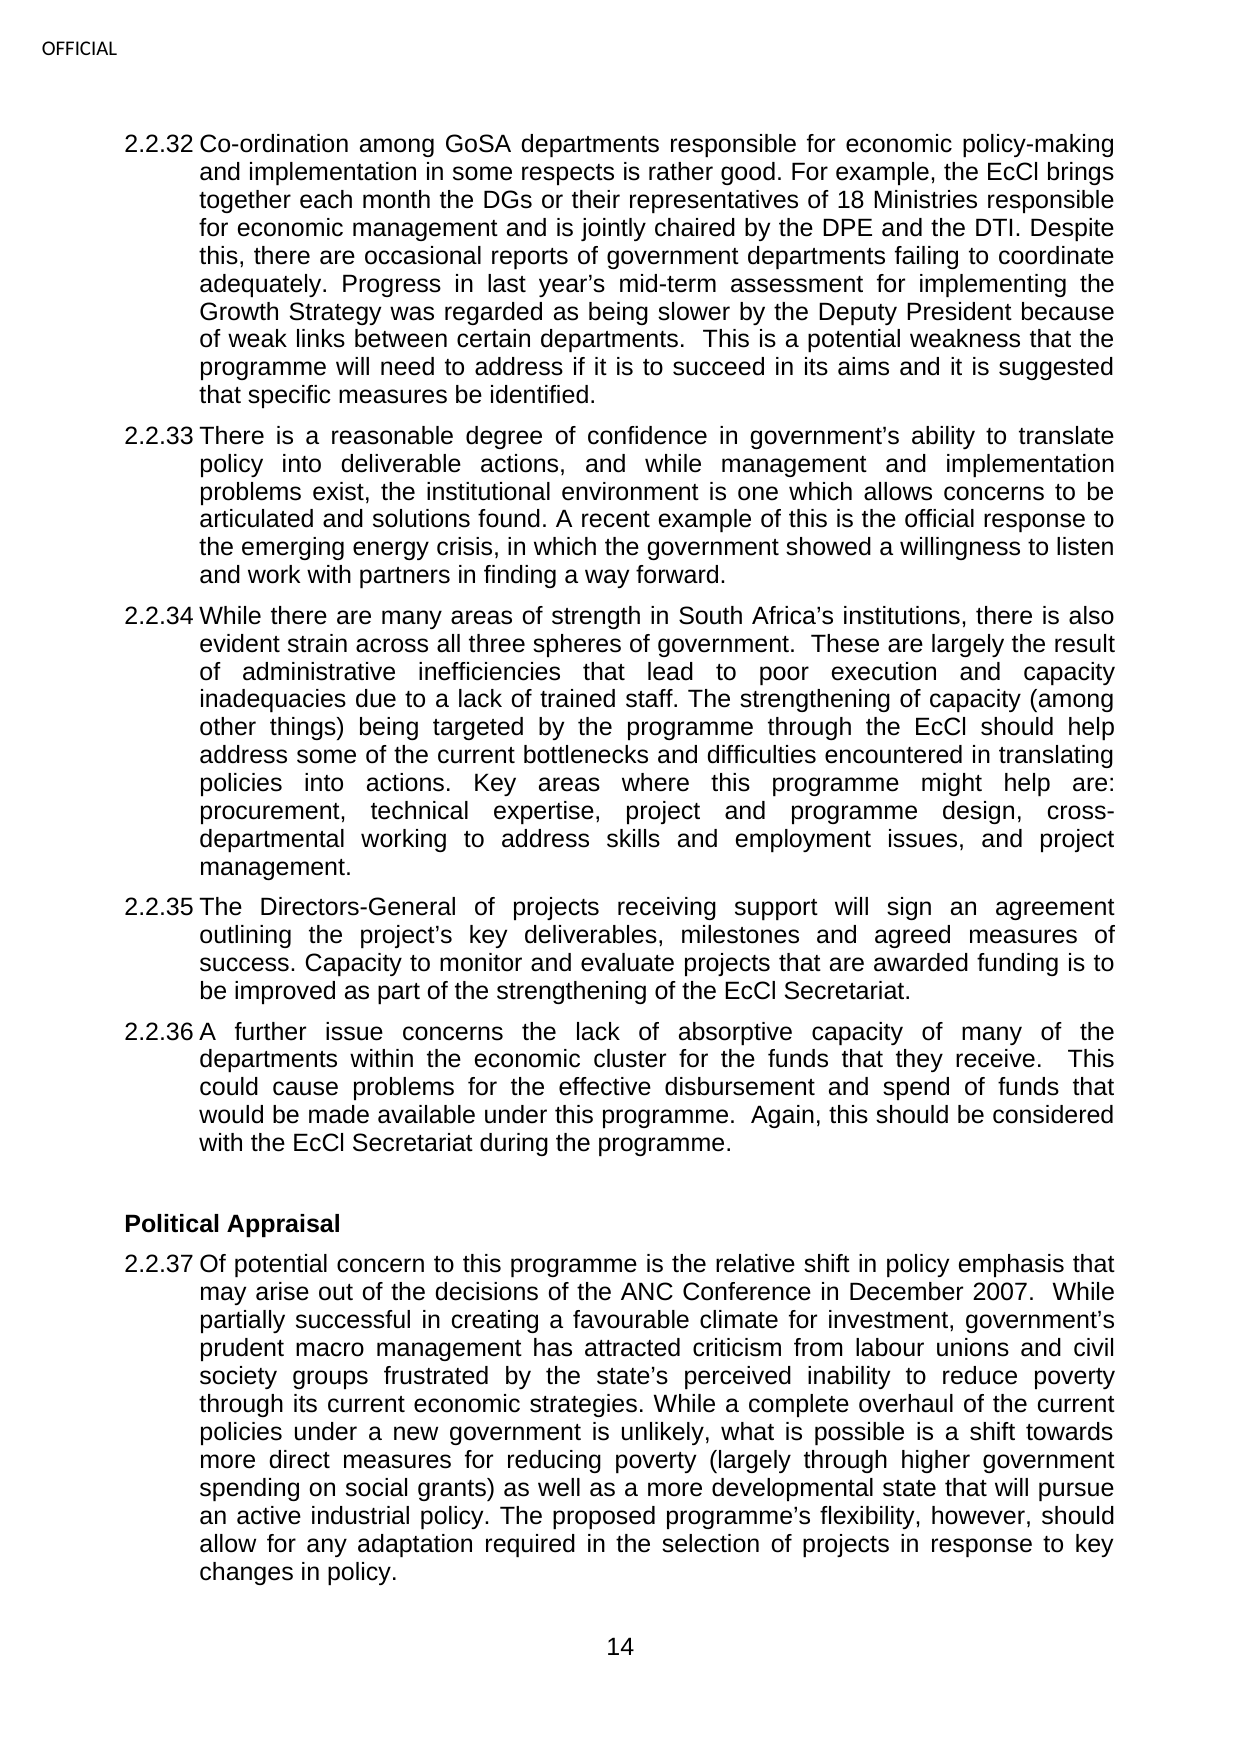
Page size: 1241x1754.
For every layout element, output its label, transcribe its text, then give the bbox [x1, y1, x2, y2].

text Political Appraisal [124, 1210, 1116, 1238]
list Of potential concern to this programme is the relative shift in policy emphasis that may arise out of the decisions of the ANC Conference in December 2007. While partially successful in creating a favourable climate for investment, government’s prudent macro management has attracted criticism from labour unions and civil society groups frustrated by the state’s perceived inability to reduce poverty through its current economic strategies. While a complete overhaul of the current policies under a new government is unlikely, what is possible is a shift towards more direct measures for reducing poverty (largely through higher government spending on social grants) as well as a more developmental state that will pursue an active industrial policy. The proposed programme’s flexibility, however, should allow for any adaptation required in the selection of projects in response to key changes in policy. [124, 1250, 1116, 1585]
list There is a reasonable degree of confidence in government’s ability to translate policy into deliverable actions, and while management and implementation problems exist, the institutional environment is one which allows concerns to be articulated and solutions found. A recent example of this is the official response to the emerging energy crisis, in which the government showed a willingness to listen and work with partners in finding a way forward. [124, 422, 1116, 589]
list Co-ordination among GoSA departments responsible for economic policy-making and implementation in some respects is rather good. For example, the EcCl brings together each month the DGs or their representatives of 18 Ministries responsible for economic management and is jointly chaired by the DPE and the DTI. Despite this, there are occasional reports of government departments failing to coordinate adequately. Progress in last year’s mid-term assessment for implementing the Growth Strategy was regarded as being slower by the Deputy President because of weak links between certain departments. This is a potential weakness that the programme will need to address if it is to succeed in its aims and it is suggested that specific measures be identified. [124, 130, 1116, 409]
list While there are many areas of strength in South Africa’s institutions, there is also evident strain across all three spheres of government. These are largely the result of administrative inefficiencies that lead to poor execution and capacity inadequacies due to a lack of trained staff. The strengthening of capacity (among other things) being targeted by the programme through the EcCl should help address some of the current bottlenecks and difficulties encountered in translating policies into actions. Key areas where this programme might help are: procurement, technical expertise, project and programme design, cross-departmental working to address skills and employment issues, and project management. [124, 602, 1116, 881]
list A further issue concerns the lack of absorptive capacity of many of the departments within the economic cluster for the funds that they receive. This could cause problems for the effective disbursement and spend of funds that would be made available under this programme. Again, this should be considered with the EcCl Secretariat during the programme. [124, 1017, 1116, 1157]
list The Directors-General of projects receiving support will sign an agreement outlining the project’s key deliverables, milestones and agreed measures of success. Capacity to monitor and evaluate projects that are awarded funding is to be improved as part of the strengthening of the EcCl Secretariat. [124, 893, 1116, 1005]
